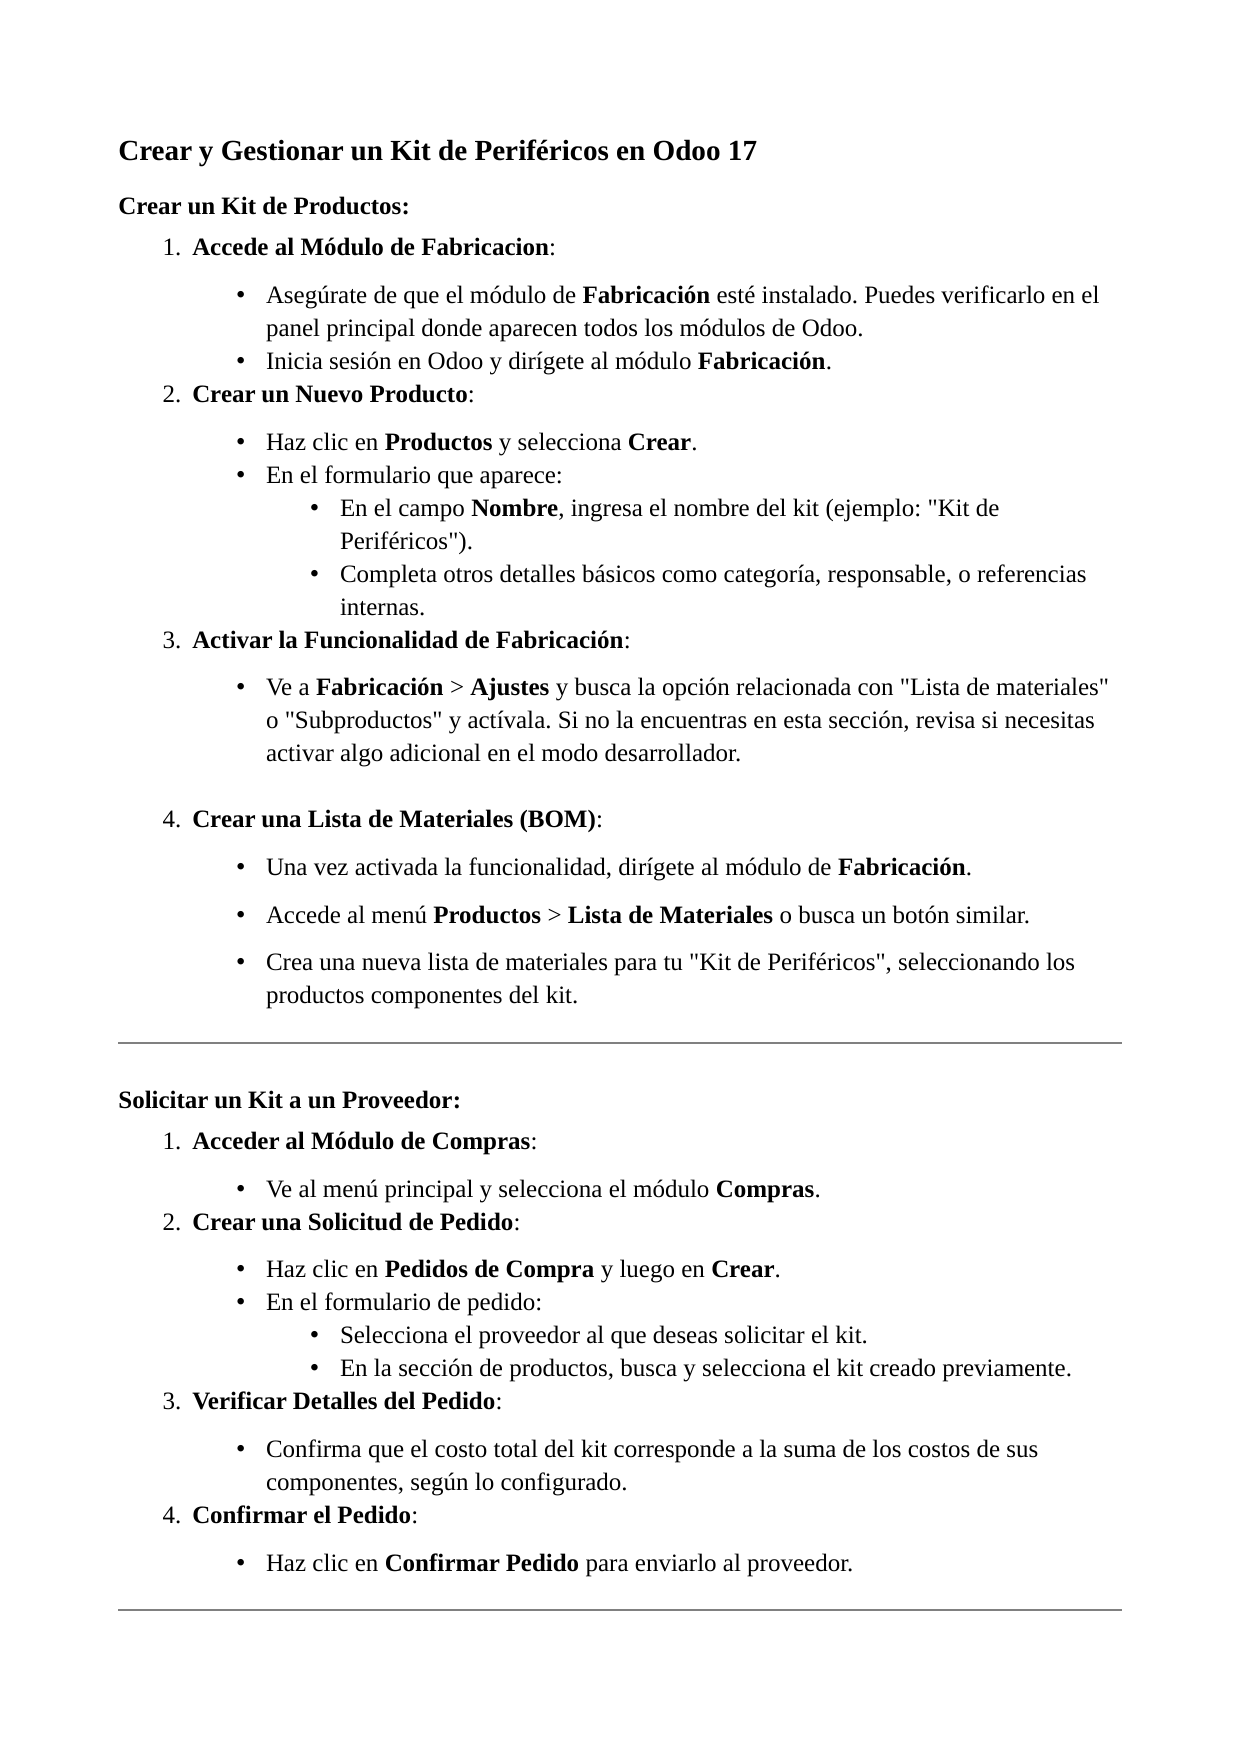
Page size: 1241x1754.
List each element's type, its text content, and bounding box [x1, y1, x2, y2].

list Crear una Lista de Materiales (BOM): [162, 804, 1122, 833]
subtitle Solicitar un Kit a un Proveedor: [118, 1085, 1122, 1113]
list Crea una nueva lista de materiales para tu "Kit de Periféricos", seleccionando los productos componentes del kit. [236, 947, 1122, 1009]
list En el formulario que aparece: [236, 460, 1122, 488]
list Selecciona el proveedor al que deseas solicitar el kit. [310, 1320, 1122, 1349]
list En la sección de productos, busca y selecciona el kit creado previamente. [310, 1353, 1122, 1382]
list Accede al Módulo de Fabricacion: [162, 232, 1122, 261]
list Acceder al Módulo de Compras: [162, 1126, 1122, 1155]
list Haz clic en Productos y selecciona Crear. [236, 427, 1122, 456]
list Haz clic en Pedidos de Compra y luego en Crear. [236, 1254, 1122, 1283]
list Confirmar el Pedido: [162, 1500, 1122, 1529]
list Confirma que el costo total del kit corresponde a la suma de los costos de sus componentes, según lo configurado. [236, 1434, 1122, 1496]
list Accede al menú Productos > Lista de Materiales o busca un botón similar. [236, 900, 1122, 928]
list Ve al menú principal y selecciona el módulo Compras. [236, 1174, 1122, 1202]
list En el formulario de pedido: [236, 1287, 1122, 1316]
list En el campo Nombre, ingresa el nombre del kit (ejemplo: "Kit de Periféricos"). [310, 493, 1122, 554]
list Ve a Fabricación > Ajustes y busca la opción relacionada con "Lista de materiales" o "Subproductos" y actívala. Si no la encuentras en esta sección, revisa si necesitas activar algo adicional en el modo desarrollador. [236, 672, 1122, 767]
subtitle Crear y Gestionar un Kit de Periféricos en Odoo 17 [118, 133, 1122, 166]
list Crear un Nuevo Producto: [162, 379, 1122, 408]
list Una vez activada la funcionalidad, dirígete al módulo de Fabricación. [236, 852, 1122, 881]
list Crear una Solicitud de Pedido: [162, 1207, 1122, 1235]
subtitle Crear un Kit de Productos: [118, 191, 1122, 220]
list Asegúrate de que el módulo de Fabricación esté instalado. Puedes verificarlo en el panel principal donde aparecen todos los módulos de Odoo. [236, 280, 1122, 342]
list Haz clic en Confirmar Pedido para enviarlo al proveedor. [236, 1548, 1122, 1576]
list Inicia sesión en Odoo y dirígete al módulo Fabricación. [236, 346, 1122, 375]
list Completa otros detalles básicos como categoría, responsable, o referencias internas. [310, 559, 1122, 621]
list Activar la Funcionalidad de Fabricación: [162, 625, 1122, 654]
list Verificar Detalles del Pedido: [162, 1386, 1122, 1415]
